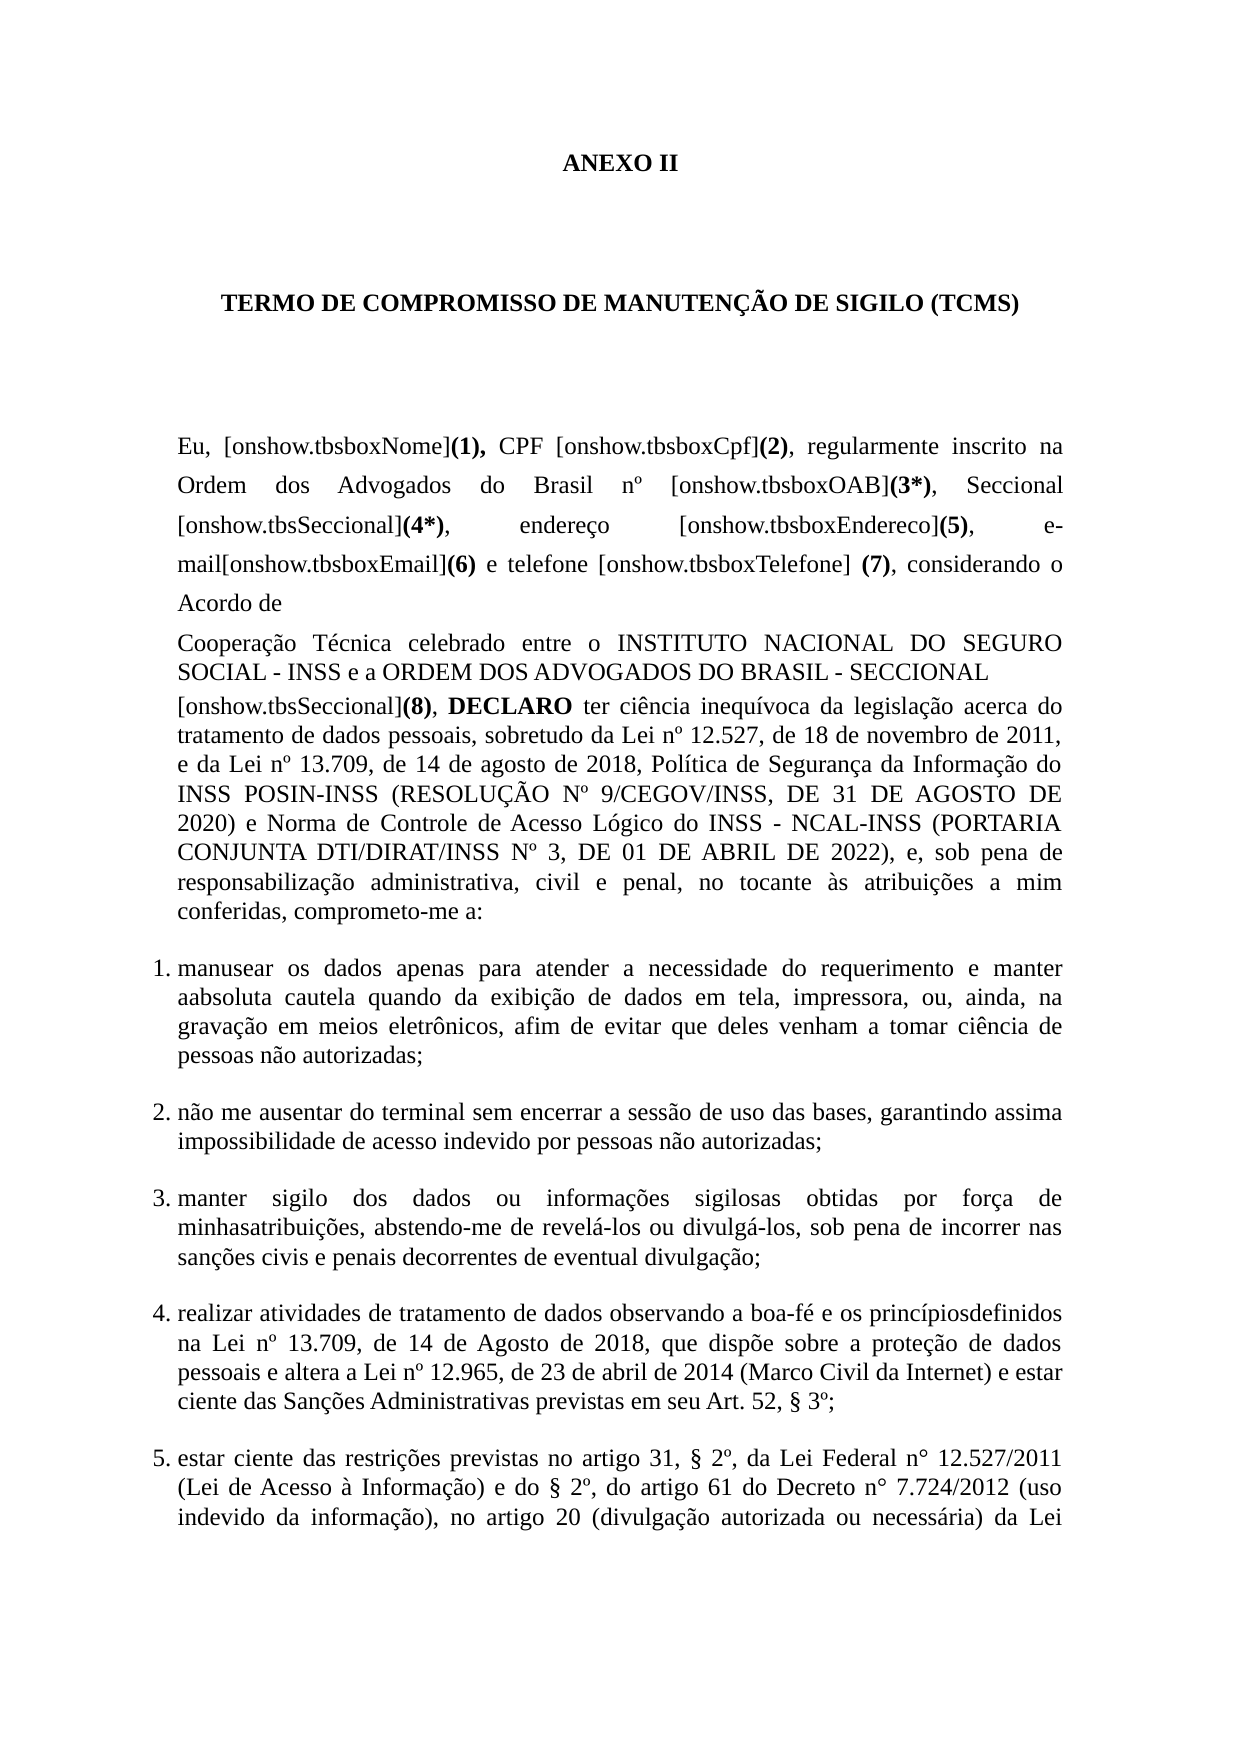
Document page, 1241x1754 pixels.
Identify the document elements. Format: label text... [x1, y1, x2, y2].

list manusear os dados apenas para atender a necessidade do requerimento e manter aabsoluta cautela quando da exibição de dados em tela, impressora, ou, ainda, na gravação em meios eletrônicos, afim de evitar que deles venham a tomar ciência de pessoas não autorizadas; [152, 953, 1063, 1069]
text [onshow.tbsSeccional](8), DECLARO ter ciência inequívoca da legislação acerca do tratamento de dados pessoais, sobretudo da Lei nº 12.527, de 18 de novembro de 2011, e da Lei nº 13.709, de 14 de agosto de 2018, Política de Segurança da Informação do INSS POSIN-INSS (RESOLUÇÃO Nº 9/CEGOV/INSS, DE 31 DE AGOSTO DE 2020) e Norma de Controle de Acesso Lógico do INSS - NCAL-INSS (PORTARIA CONJUNTA DTI/DIRAT/INSS Nº 3, DE 01 DE ABRIL DE 2022), e, sob pena de responsabilização administrativa, civil e penal, no tocante às atribuições a mim conferidas, comprometo-me a: [177, 691, 1063, 924]
list estar ciente das restrições previstas no artigo 31, § 2º, da Lei Federal n° 12.527/2011 (Lei de Acesso à Informação) e do § 2º, do artigo 61 do Decreto n° 7.724/2012 (uso indevido da informação), no artigo 20 (divulgação autorizada ou necessária) da Lei [152, 1443, 1063, 1530]
list realizar atividades de tratamento de dados observando a boa-fé e os princípiosdefinidos na Lei nº 13.709, de 14 de Agosto de 2018, que dispõe sobre a proteção de dados pessoais e altera a Lei nº 12.965, de 23 de abril de 2014 (Marco Civil da Internet) e estar ciente das Sanções Administrativas previstas em seu Art. 52, § 3º; [152, 1298, 1063, 1415]
list manter sigilo dos dados ou informações sigilosas obtidas por força de minhasatribuições, abstendo-me de revelá-los ou divulgá-los, sob pena de incorrer nas sanções civis e penais decorrentes de eventual divulgação; [152, 1183, 1063, 1271]
text Cooperação Técnica celebrado entre o INSTITUTO NACIONAL DO SEGURO SOCIAL - INSS e a ORDEM DOS ADVOGADOS DO BRASIL - SECCIONAL [177, 628, 1063, 686]
text TERMO DE COMPROMISSO DE MANUTENÇÃO DE SIGILO (TCMS) [177, 288, 1063, 316]
text Eu, [onshow.tbsboxNome](1), CPF [onshow.tbsboxCpf](2), regularmente inscrito na Ordem dos Advogados do Brasil nº [onshow.tbsboxOAB](3*), Seccional [onshow.tbsSeccional](4*), endereço [onshow.tbsboxEndereco](5), e-mail[onshow.tbsboxEmail](6) e telefone [onshow.tbsboxTelefone] (7), considerando o Acordo de [177, 431, 1063, 617]
list não me ausentar do terminal sem encerrar a sessão de uso das bases, garantindo assima impossibilidade de acesso indevido por pessoas não autorizadas; [152, 1097, 1063, 1155]
text ANEXO II [177, 148, 1063, 176]
